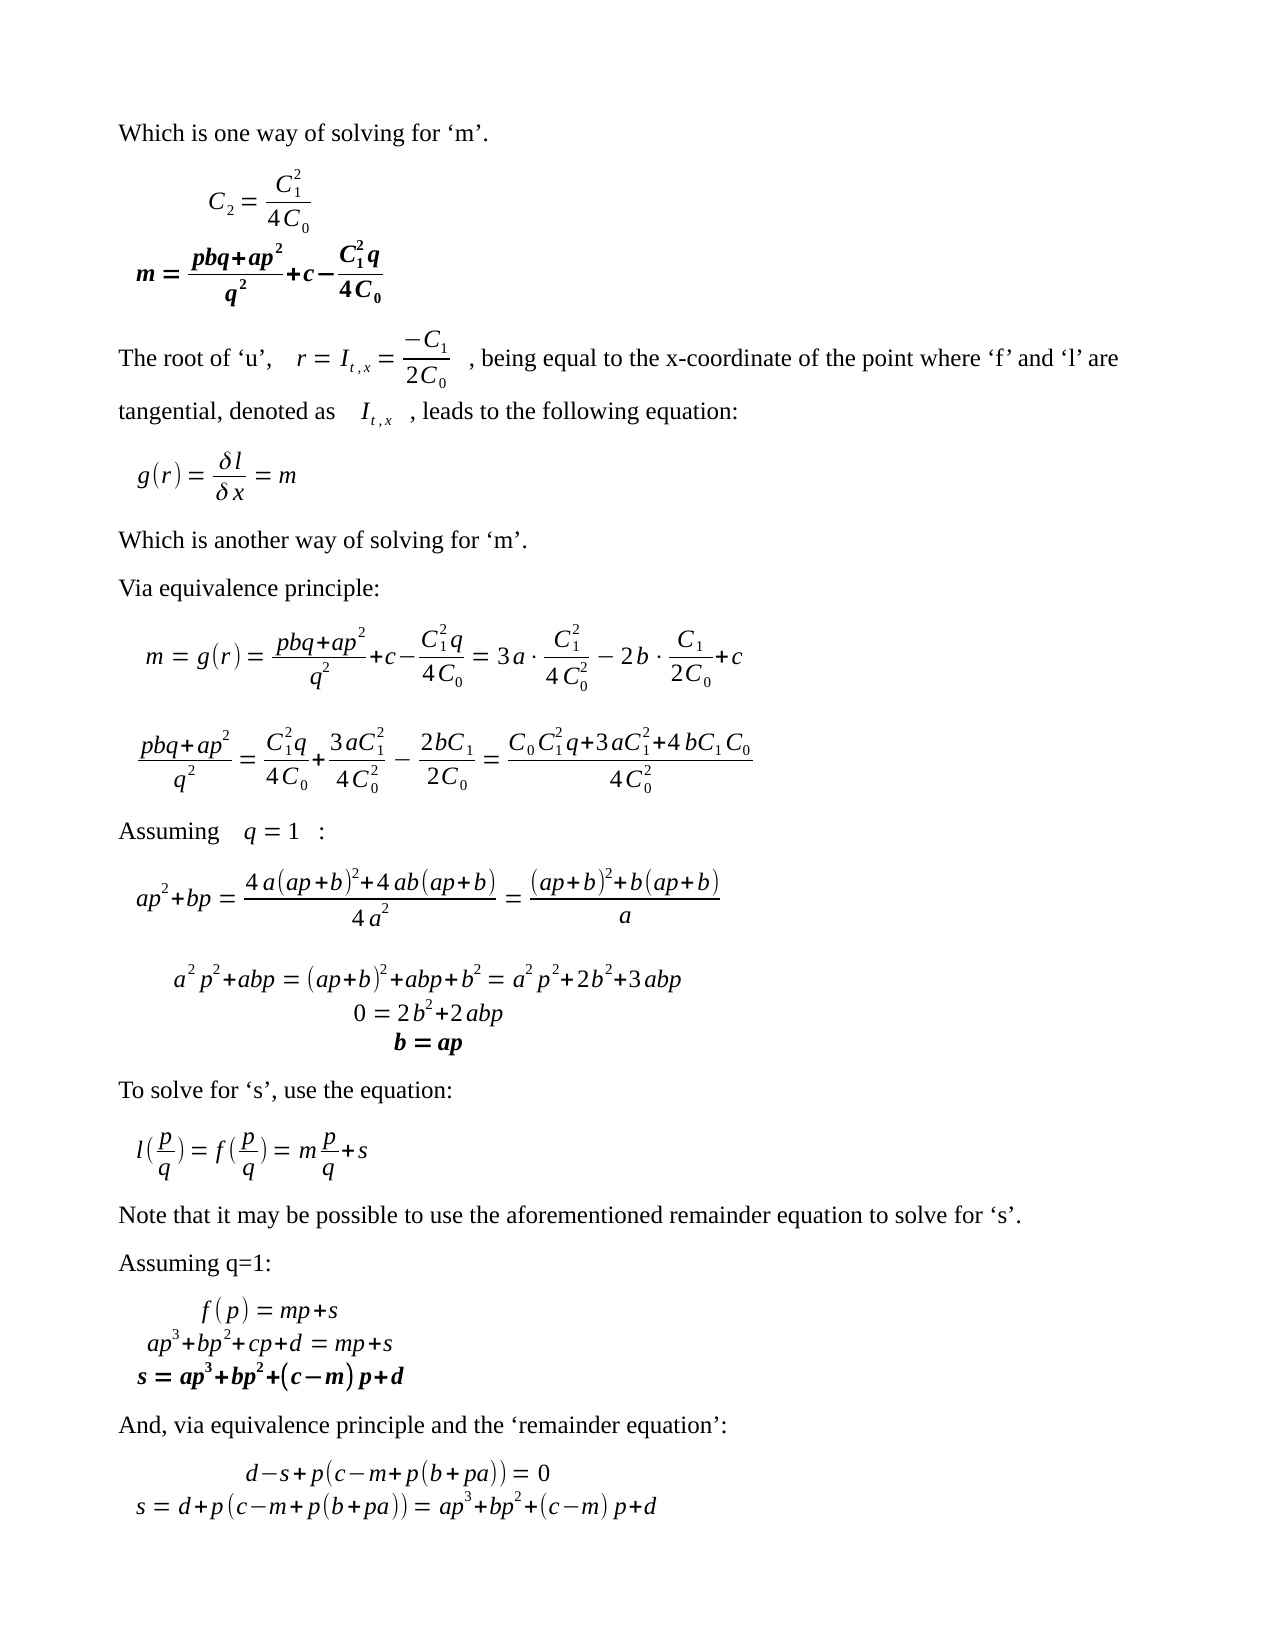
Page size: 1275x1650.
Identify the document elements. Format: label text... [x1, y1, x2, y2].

text Note that it may be possible to use the aforementioned remainder equation to solve for ‘s’. [118, 1200, 1157, 1229]
text The root of ‘u’, , being equal to the x-coordinate of the point where ‘f’ and ‘l’ are tangential, denoted as , leads to the following equation: [118, 326, 1157, 429]
text To solve for ‘s’, use the equation: [118, 1075, 1157, 1103]
text And, via equivalence principle and the ‘remainder equation’: [118, 1411, 1157, 1439]
text Assuming : [118, 816, 1157, 845]
text Which is another way of solving for ‘m’. [118, 525, 1157, 554]
text Via equivalence principle: [118, 573, 1157, 602]
text Assuming q=1: [118, 1248, 1157, 1277]
text Which is one way of solving for ‘m’. [118, 118, 1157, 147]
